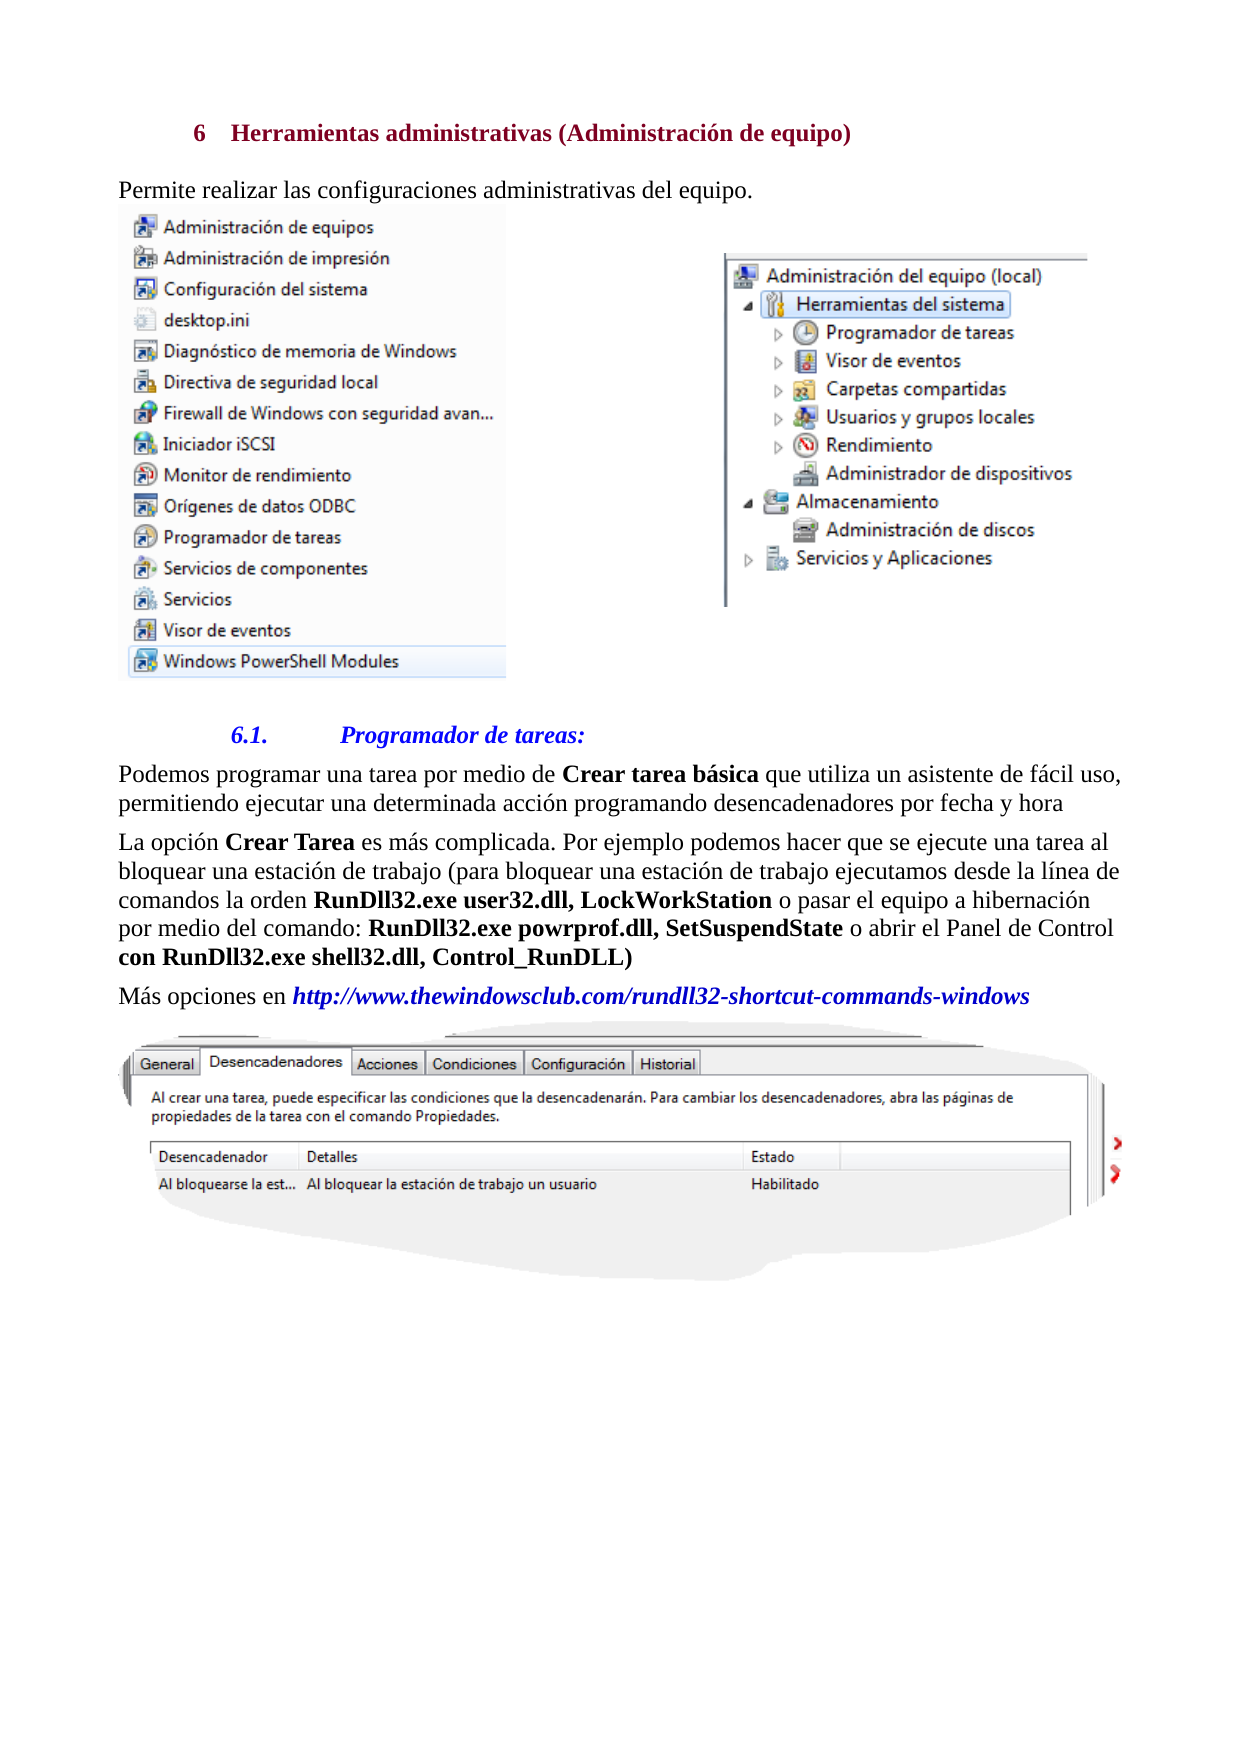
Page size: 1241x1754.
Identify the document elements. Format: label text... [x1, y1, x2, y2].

text Podemos programar una tarea por medio de Crear tarea básica que utiliza un asistente de fácil uso, permitiendo ejecutar una determinada acción programando desencadenadores por fecha y hora [118, 759, 1122, 817]
subtitle Programador de tareas: [231, 720, 1122, 749]
subtitle Herramientas administrativas (Administración de equipo) [193, 118, 1122, 147]
text Más opciones en http://www.thewindowsclub.com/rundll32-shortcut-commands-windows [118, 981, 1122, 1010]
picture [118, 1020, 1123, 1282]
text Permite realizar las configuraciones administrativas del equipo. [118, 176, 1122, 681]
picture [723, 253, 1088, 607]
text La opción Crear Tarea es más complicada. Por ejemplo podemos hacer que se ejecute una tarea al bloquear una estación de trabajo (para bloquear una estación de trabajo ejecutamos desde la línea de comandos la orden RunDll32.exe user32.dll, LockWorkStation o pasar el equipo a hibernación por medio del comando: RunDll32.exe powrprof.dll, SetSuspendState o abrir el Panel de Control con RunDll32.exe shell32.dll, Control_RunDLL) [118, 827, 1122, 971]
picture [118, 204, 507, 681]
